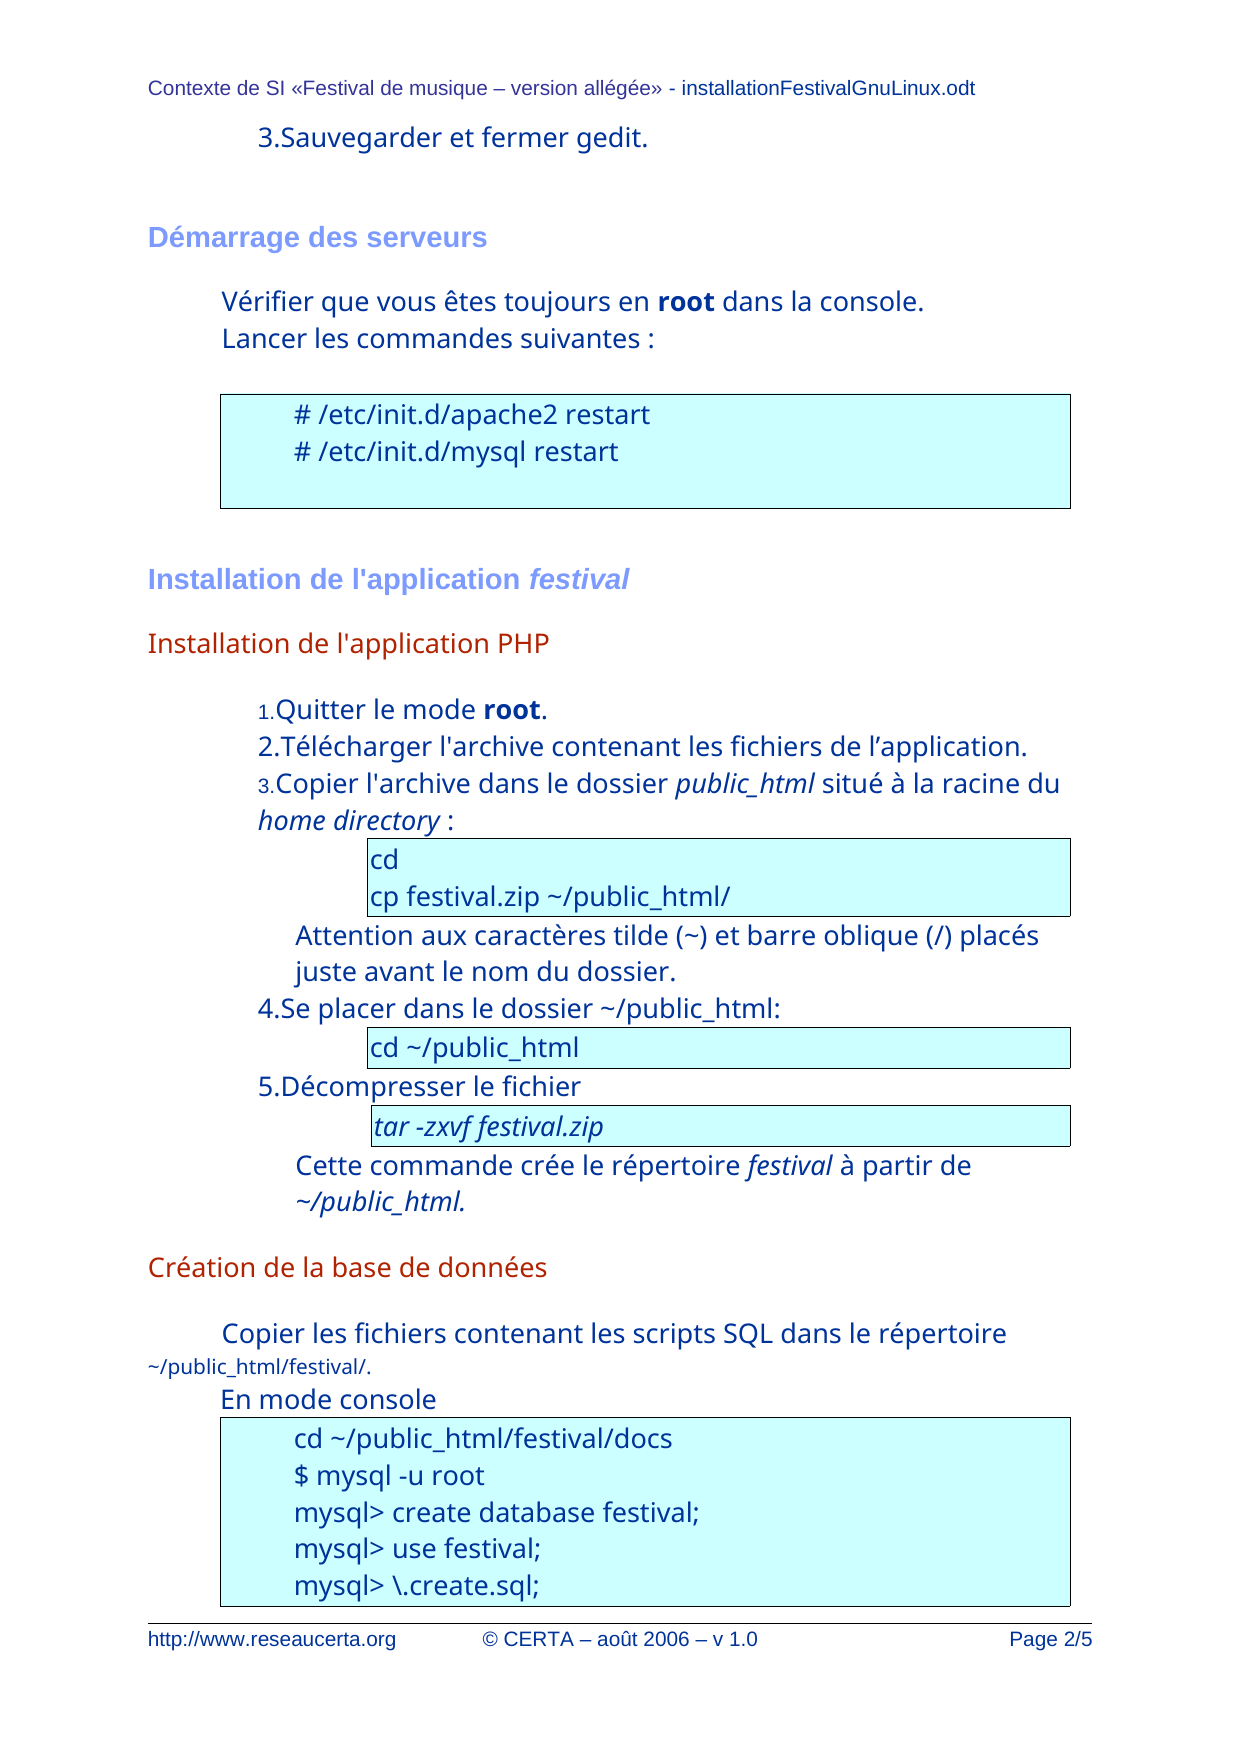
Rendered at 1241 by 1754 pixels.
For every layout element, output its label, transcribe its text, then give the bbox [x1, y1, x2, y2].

list Copier l'archive dans le dossier public_html situé à la racine du home directory : [258, 764, 1092, 838]
text En mode console [148, 1380, 1092, 1417]
list Sauvegarder et fermer gedit. [258, 118, 1092, 155]
text cp festival.zip ~/public_html/ [368, 875, 1070, 916]
text mysql> use festival; [541, 1528, 1070, 1565]
text cd [368, 839, 1070, 875]
text mysql> create database festival; [485, 1491, 1070, 1528]
text Copier les fichiers contenant les scripts SQL dans le répertoire ~/public_html/festival/. [148, 1315, 1092, 1380]
text Lancer les commandes suivantes : [148, 320, 1092, 357]
subtitle Démarrage des serveurs [148, 221, 1092, 254]
subtitle Installation de l'application PHP [148, 624, 1092, 661]
list Télécharger l'archive contenant les fichiers de l’application. [258, 727, 1092, 764]
text # /etc/init.d/apache2 restart [221, 395, 1070, 430]
list Décompresser le fichier [258, 1068, 1092, 1105]
list Se placer dans le dossier ~/public_html: [258, 990, 1092, 1027]
text tar -zxvf festival.zip [372, 1106, 1070, 1146]
text mysql> \.create.sql; [221, 1565, 1070, 1606]
list Quitter le mode root. [258, 690, 1092, 727]
text $ mysql -u root [485, 1454, 1070, 1491]
text Attention aux caractères tilde (~) et barre oblique (/) placés juste avant le nom du dossier. [295, 916, 1092, 990]
subtitle Installation de l'application festival [148, 563, 1092, 595]
text Cette commande crée le répertoire festival à partir de ~/public_html. [295, 1146, 1092, 1220]
subtitle Création de la base de données [148, 1249, 1092, 1286]
text cd ~/public_html [368, 1028, 1070, 1068]
text Vérifier que vous êtes toujours en root dans la console. [148, 283, 1092, 320]
text # /etc/init.d/mysql restart [221, 430, 1070, 467]
text cd ~/public_html/festival/docs [221, 1418, 1070, 1454]
